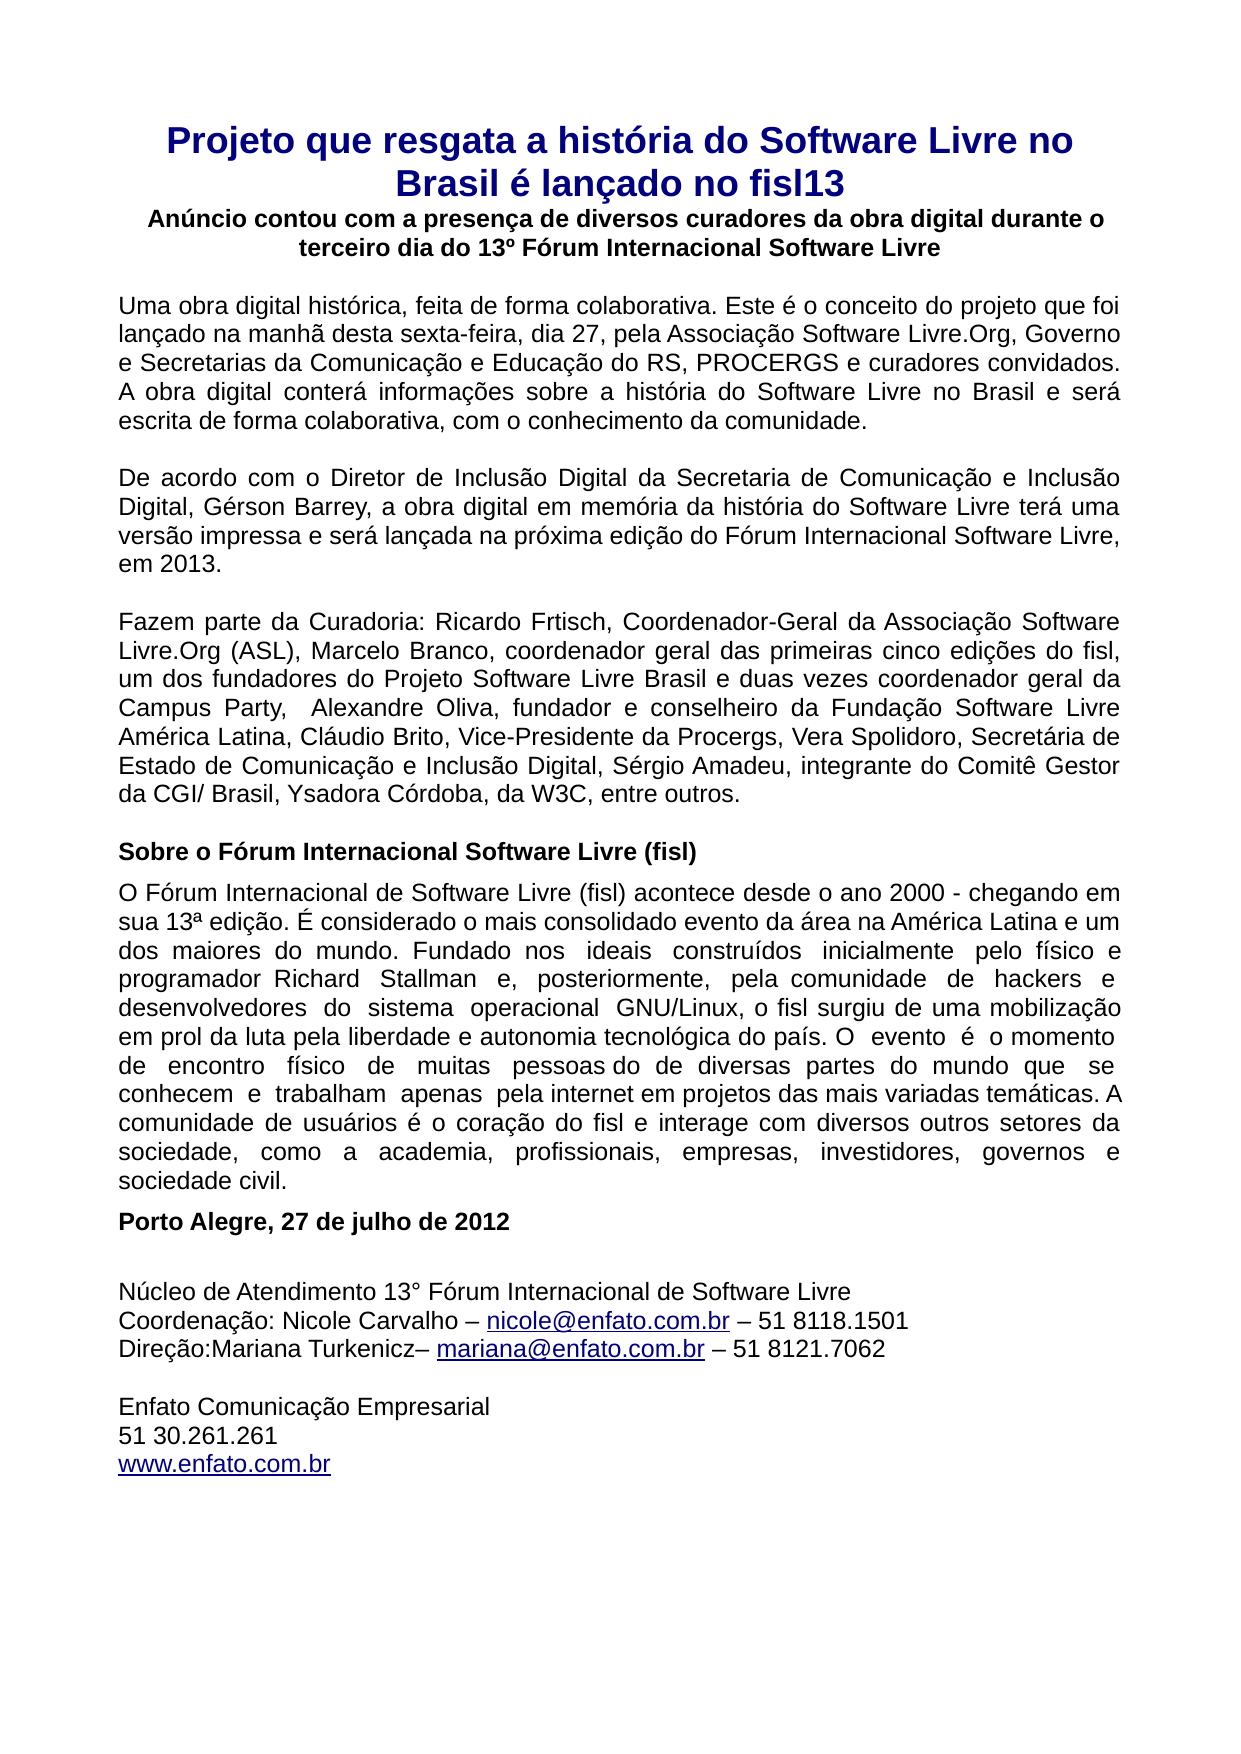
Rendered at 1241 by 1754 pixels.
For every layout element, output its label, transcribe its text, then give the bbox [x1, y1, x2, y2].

text Porto Alegre, 27 de julho de 2012 [118, 1207, 1122, 1236]
text Núcleo de Atendimento 13° Fórum Internacional de Software Livre Coordenação: Nicole Carvalho – nicole@enfato.com.br – 51 8118.1501 Direção:Mariana Turkenicz– mariana@enfato.com.br – 51 8121.7062 Enfato Comunicação Empresarial 51 30.261.261 www.enfato.com.br [118, 1248, 1122, 1478]
text Fazem parte da Curadoria: Ricardo Frtisch, Coordenador-Geral da Associação Software Livre.Org (ASL), Marcelo Branco, coordenador geral das primeiras cinco edições do fisl, um dos fundadores do Projeto Software Livre Brasil e duas vezes coordenador geral da Campus Party, Alexandre Oliva, fundador e conselheiro da Fundação Software Livre América Latina, Cláudio Brito, Vice-Presidente da Procergs, Vera Spolidoro, Secretária de Estado de Comunicação e Inclusão Digital, Sérgio Amadeu, integrante do Comitê Gestor da CGI/ Brasil, Ysadora Córdoba, da W3C, entre outros. [118, 607, 1122, 808]
text Uma obra digital histórica, feita de forma colaborativa. Este é o conceito do projeto que foi lançado na manhã desta sexta-feira, dia 27, pela Associação Software Livre.Org, Governo e Secretarias da Comunicação e Educação do RS, PROCERGS e curadores convidados. A obra digital conterá informações sobre a história do Software Livre no Brasil e será escrita de forma colaborativa, com o conhecimento da comunidade. [118, 291, 1122, 434]
text Anúncio contou com a presença de diversos curadores da obra digital durante o terceiro dia do 13º Fórum Internacional Software Livre [118, 204, 1122, 262]
text Sobre o Fórum Internacional Software Livre (fisl) [118, 837, 1122, 866]
text O Fórum Internacional de Software Livre (fisl) acontece desde o ano 2000 - chegando em sua 13ª edição. É considerado o mais consolidado evento da área na América Latina e um dos maiores do mundo. Fundado nos ideais construídos inicialmente pelo físico e programador Richard Stallman e, posteriormente, pela comunidade de hackers e desenvolvedores do sistema operacional GNU/Linux, o fisl surgiu de uma mobilização em prol da luta pela liberdade e autonomia tecnológica do país. O evento é o momento de encontro físico de muitas pessoas do de diversas partes do mundo que se conhecem e trabalham apenas pela internet em projetos das mais variadas temáticas. A comunidade de usuários é o coração do fisl e interage com diversos outros setores da sociedade, como a academia, profissionais, empresas, investidores, governos e sociedade civil. [118, 878, 1122, 1194]
text De acordo com o Diretor de Inclusão Digital da Secretaria de Comunicação e Inclusão Digital, Gérson Barrey, a obra digital em memória da história do Software Livre terá uma versão impressa e será lançada na próxima edição do Fórum Internacional Software Livre, em 2013. [118, 463, 1122, 578]
text Projeto que resgata a história do Software Livre no Brasil é lançado no fisl13 [118, 118, 1122, 204]
